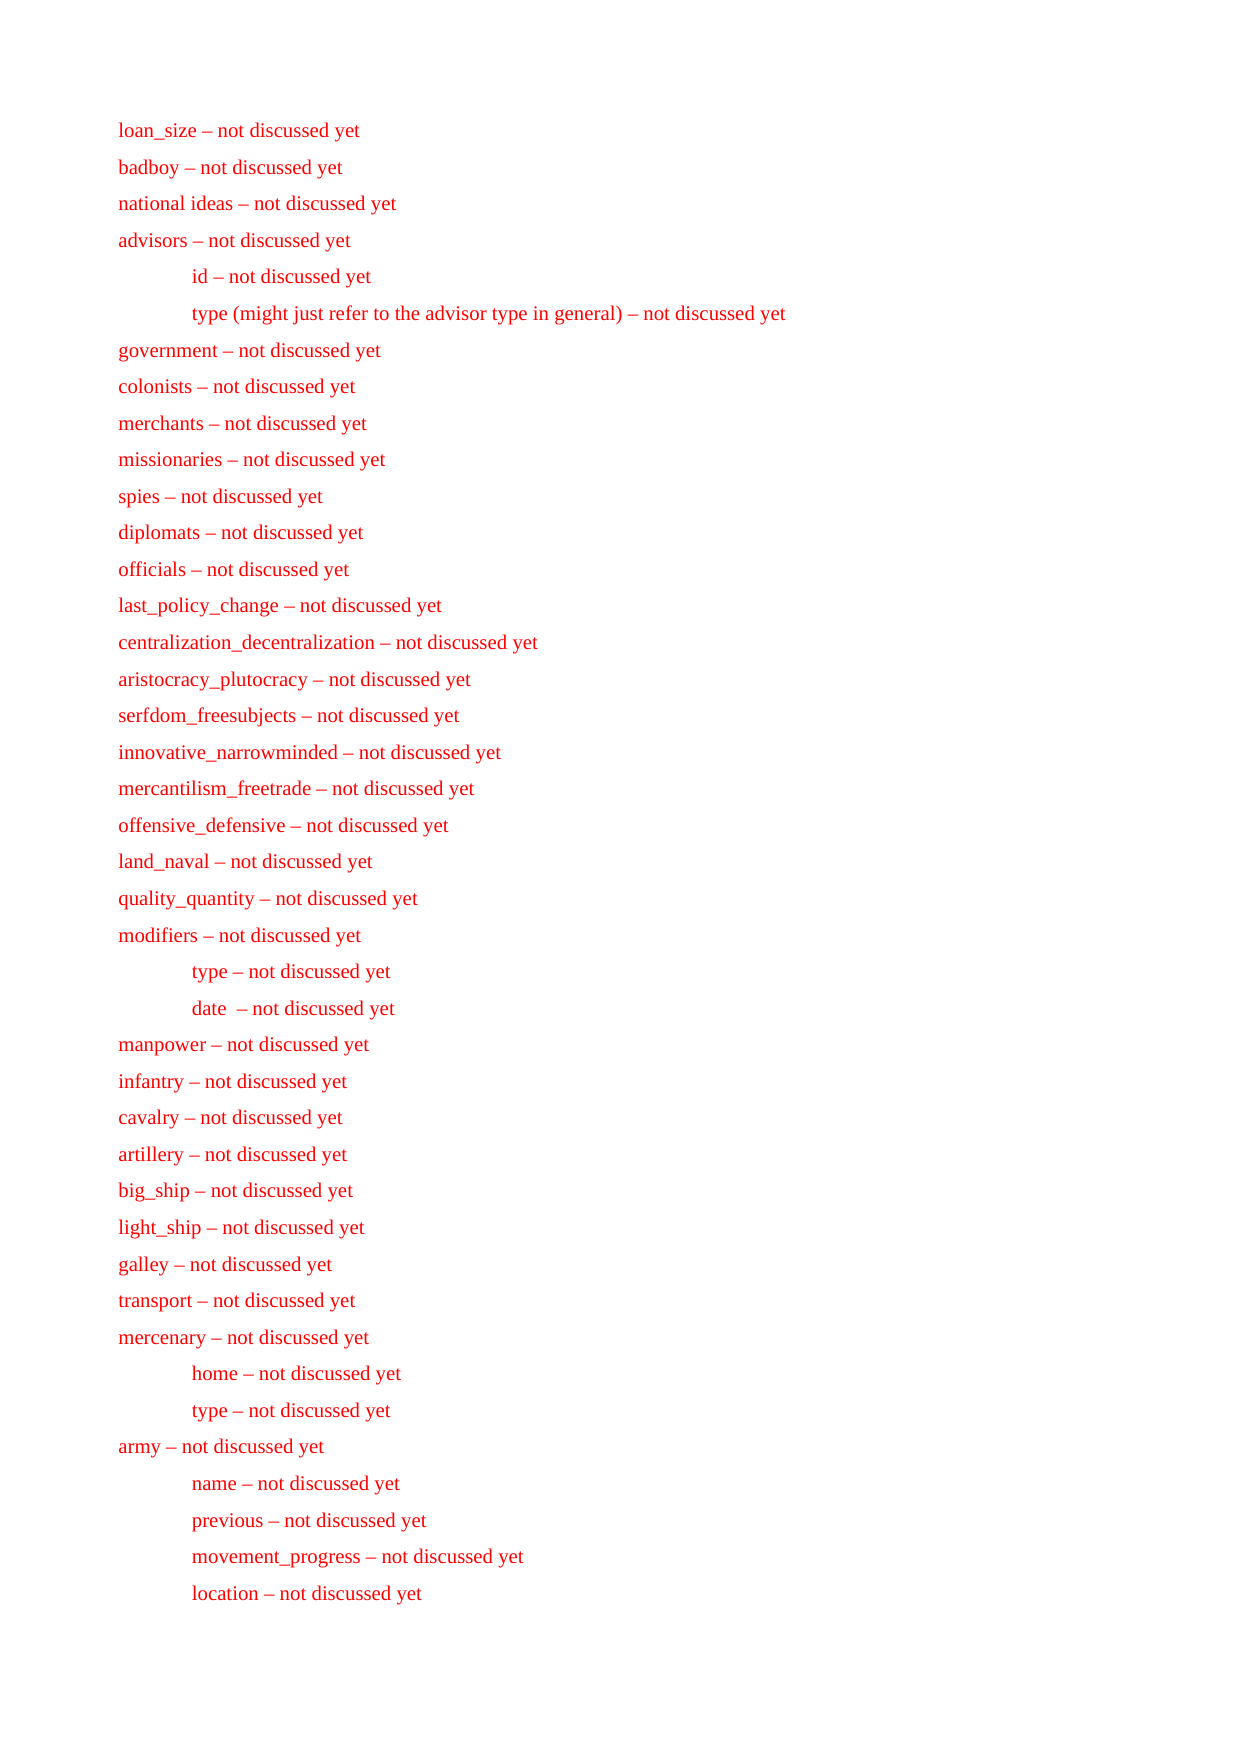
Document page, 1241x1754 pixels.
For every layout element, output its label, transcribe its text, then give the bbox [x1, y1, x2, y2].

text last_policy_change – not discussed yet [118, 593, 1122, 617]
text officials – not discussed yet [118, 557, 1122, 581]
text transport – not discussed yet [118, 1288, 1122, 1312]
text serfdom_freesubjects – not discussed yet [118, 703, 1122, 727]
text spies – not discussed yet [118, 484, 1122, 508]
text missionaries – not discussed yet [118, 447, 1122, 471]
text badboy – not discussed yet [118, 155, 1122, 179]
text light_ship – not discussed yet [118, 1215, 1122, 1239]
text home – not discussed yet [118, 1361, 1122, 1385]
text big_ship – not discussed yet [118, 1178, 1122, 1202]
text date – not discussed yet [118, 996, 1122, 1020]
text galley – not discussed yet [118, 1252, 1122, 1276]
text previous – not discussed yet [118, 1507, 1122, 1532]
text advisors – not discussed yet [118, 228, 1122, 252]
text national ideas – not discussed yet [118, 191, 1122, 215]
text centralization_decentralization – not discussed yet [118, 630, 1122, 654]
text mercenary – not discussed yet [118, 1325, 1122, 1349]
text land_naval – not discussed yet [118, 849, 1122, 873]
text name – not discussed yet [118, 1471, 1122, 1495]
text loan_size – not discussed yet [118, 118, 1122, 142]
text diplomats – not discussed yet [118, 520, 1122, 544]
text location – not discussed yet [118, 1581, 1122, 1605]
text quality_quantity – not discussed yet [118, 886, 1122, 910]
text manpower – not discussed yet [118, 1032, 1122, 1056]
text mercantilism_freetrade – not discussed yet [118, 776, 1122, 800]
text merchants – not discussed yet [118, 411, 1122, 435]
text colonists – not discussed yet [118, 374, 1122, 398]
text innovative_narrowminded – not discussed yet [118, 740, 1122, 764]
text government – not discussed yet [118, 337, 1122, 362]
text movement_progress – not discussed yet [118, 1544, 1122, 1568]
text infantry – not discussed yet [118, 1069, 1122, 1093]
text type – not discussed yet [118, 959, 1122, 983]
text modifiers – not discussed yet [118, 922, 1122, 947]
text cavalry – not discussed yet [118, 1105, 1122, 1129]
text id – not discussed yet [118, 264, 1122, 288]
text type (might just refer to the advisor type in general) – not discussed yet [118, 301, 1122, 325]
text offensive_defensive – not discussed yet [118, 813, 1122, 837]
text type – not discussed yet [118, 1398, 1122, 1422]
text army – not discussed yet [118, 1434, 1122, 1458]
text aristocracy_plutocracy – not discussed yet [118, 667, 1122, 691]
text artillery – not discussed yet [118, 1142, 1122, 1166]
